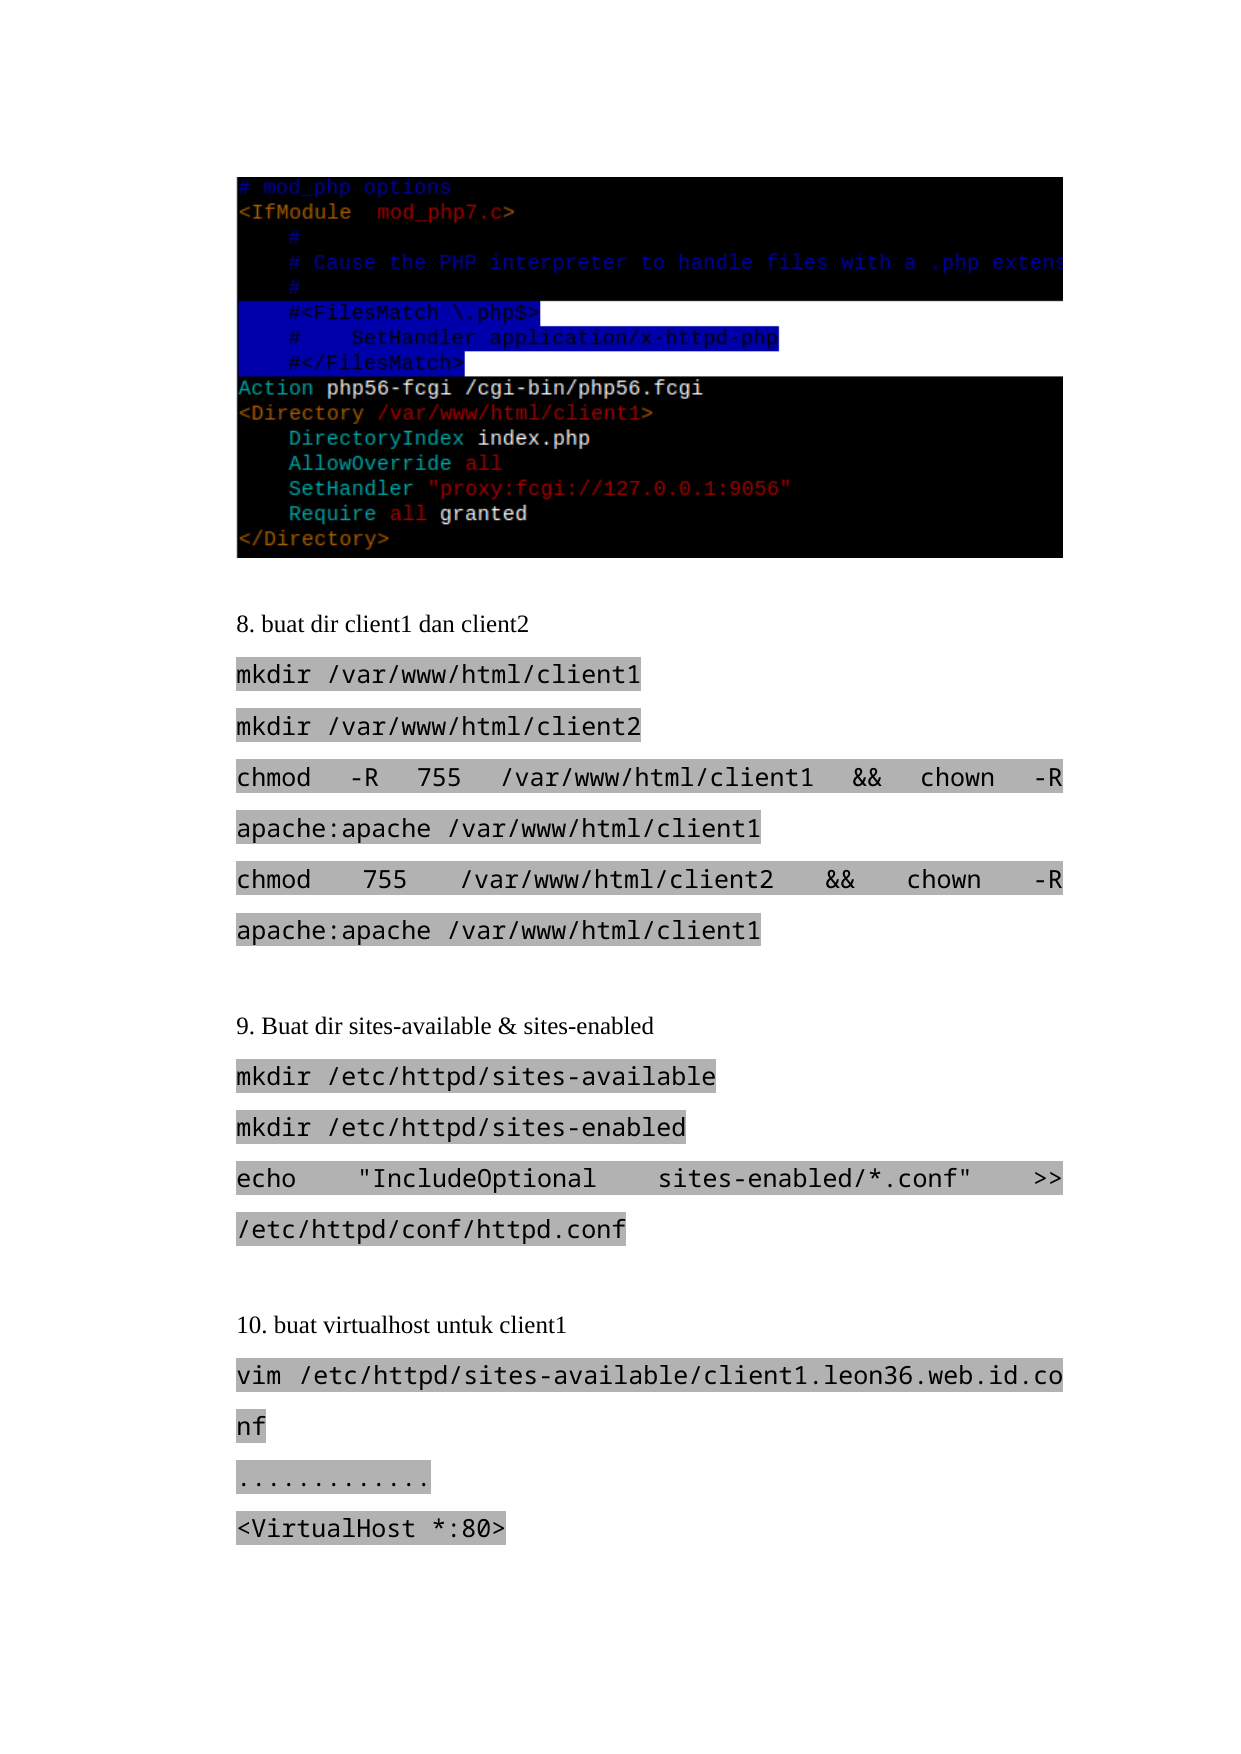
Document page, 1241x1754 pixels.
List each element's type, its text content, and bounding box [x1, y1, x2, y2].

text 9. Buat dir sites-available & sites-enabled [236, 1011, 1063, 1040]
text chmod -R 755 /var/www/html/client1 && chown -R apache:apache /var/www/html/client1 [236, 793, 1063, 844]
text mkdir /var/www/html/client2 [641, 708, 1063, 742]
text 10. buat virtualhost untuk client1 [236, 1310, 1063, 1339]
text vim /etc/httpd/sites-available/client1.leon36.web.id.co nf [236, 1392, 1063, 1443]
text echo "IncludeOptional sites-enabled/*.conf" >> /etc/httpd/conf/httpd.conf [236, 1195, 1063, 1246]
text mkdir /var/www/html/client1 [641, 657, 1063, 691]
text mkdir /etc/httpd/sites-available [716, 1059, 1063, 1093]
text 8. buat dir client1 dan client2 [236, 609, 1063, 638]
text chmod 755 /var/www/html/client2 && chown -R apache:apache /var/www/html/client1 [236, 895, 1063, 946]
text ............. [431, 1460, 1063, 1494]
text <VirtualHost *:80> [506, 1511, 1063, 1545]
picture [236, 177, 1063, 558]
text mkdir /etc/httpd/sites-enabled [686, 1110, 1063, 1144]
